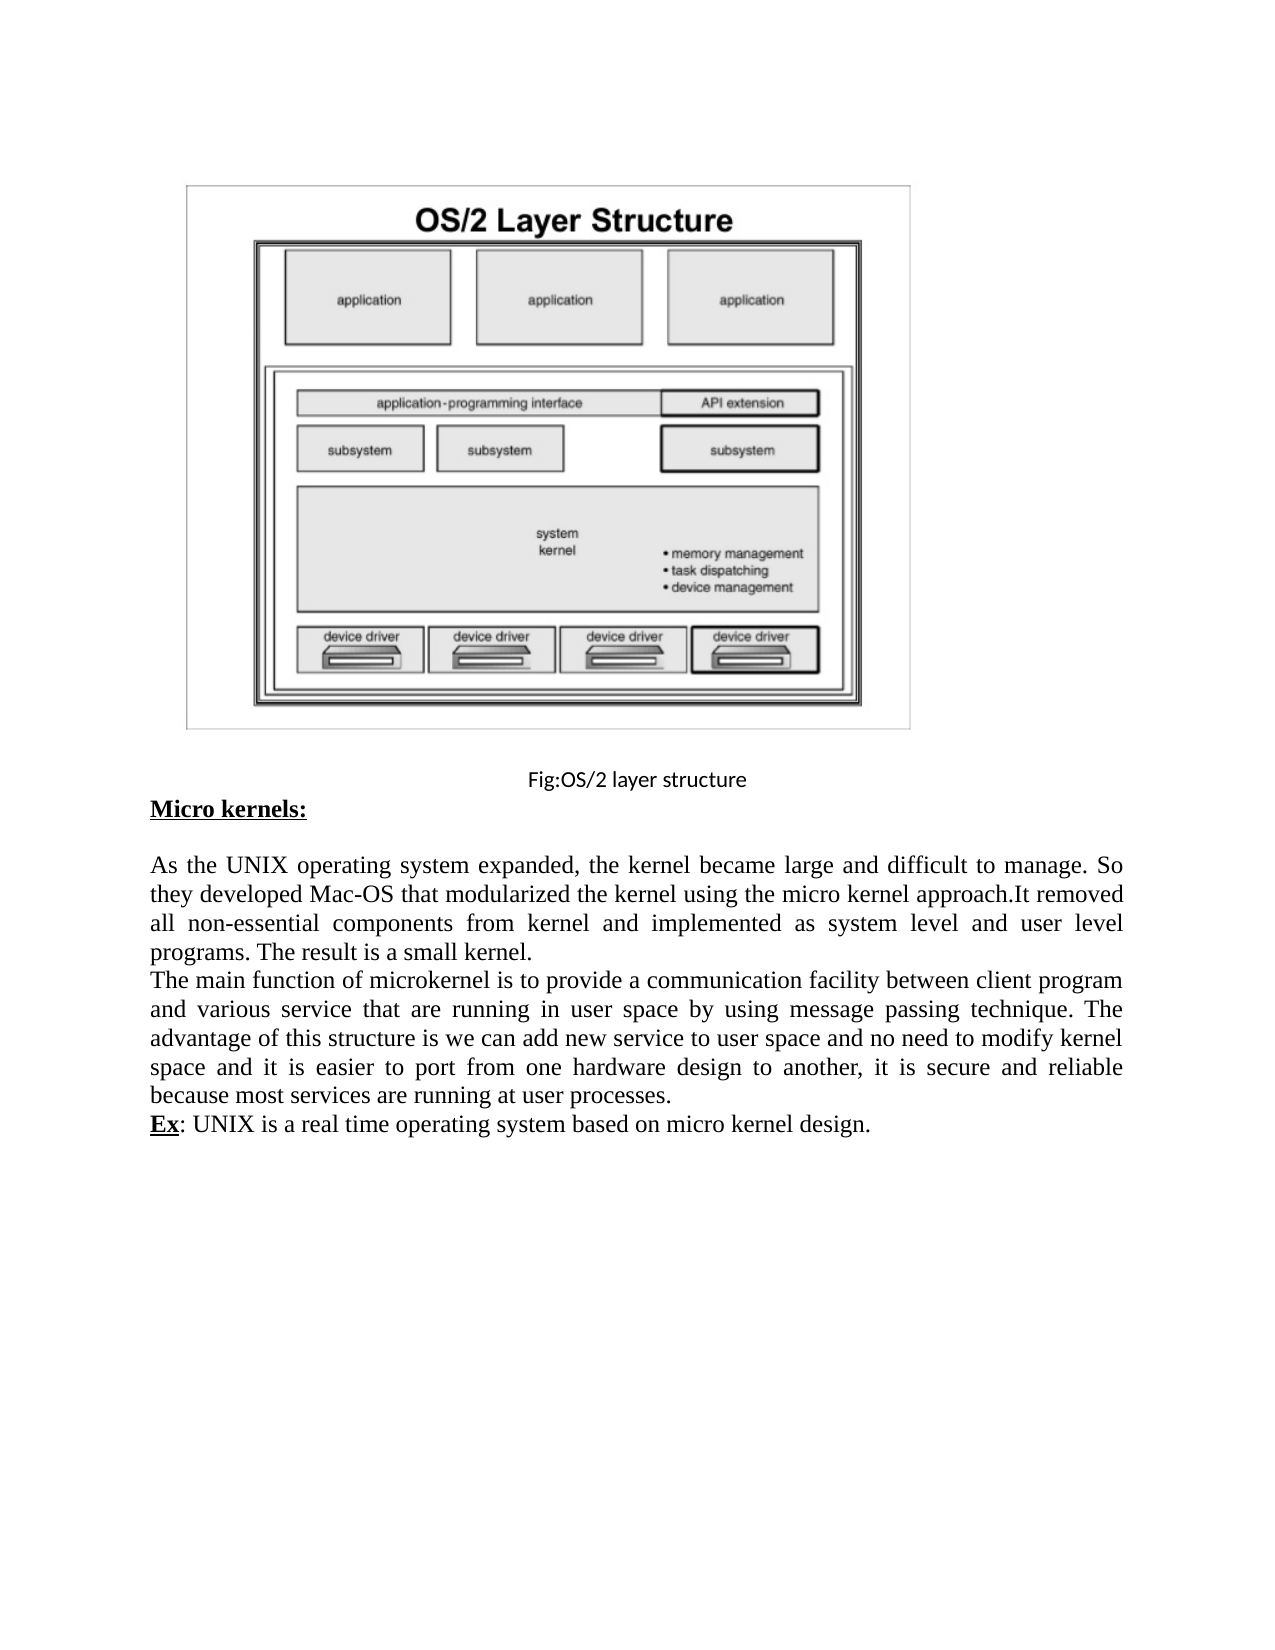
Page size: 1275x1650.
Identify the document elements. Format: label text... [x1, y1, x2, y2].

text Micro kernels: [150, 794, 1125, 822]
text As the UNIX operating system expanded, the kernel became large and difficult to manage. So they developed Mac-OS that modularized the kernel using the micro kernel approach.It removed all non-essential components from kernel and implemented as system level and user level programs. The result is a small kernel. [150, 850, 1125, 965]
text The main function of microkernel is to provide a communication facility between client program and various service that are running in user space by using message passing technique. The advantage of this structure is we can add new service to user space and no need to modify kernel space and it is easier to port from one hardware design to another, it is secure and reliable because most services are running at user processes. [150, 965, 1125, 1109]
text Fig:OS/2 layer structure [150, 766, 1125, 794]
text Ex: UNIX is a real time operating system based on micro kernel design. [150, 1109, 1125, 1138]
